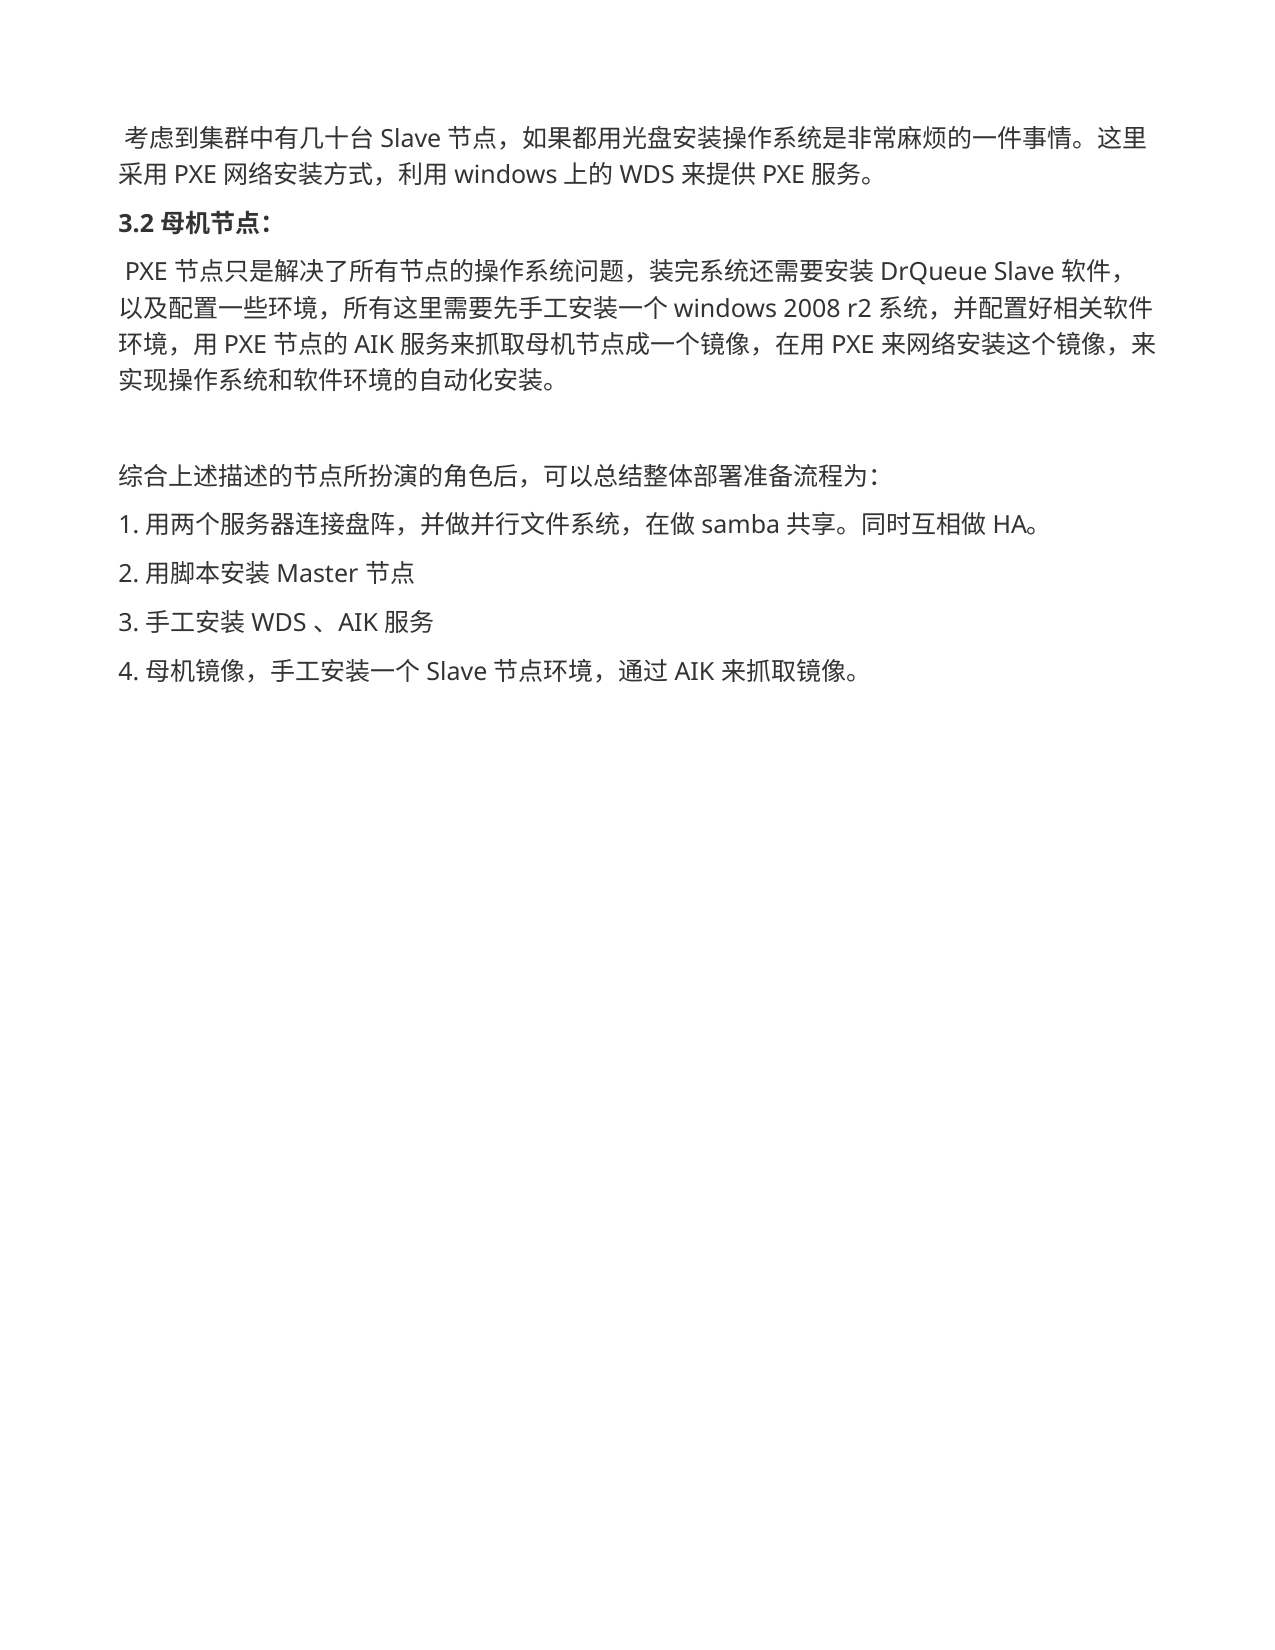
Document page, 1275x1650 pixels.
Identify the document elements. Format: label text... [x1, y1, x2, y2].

list PXE 节点只是解决了所有节点的操作系统问题，装完系统还需要安装 DrQueue Slave 软件，以及配置一些环境，所有这里需要先手工安装一个 windows 2008 r2 系统，并配置好相关软件环境，用 PXE 节点的 AIK 服务来抓取母机节点成一个镜像，在用 PXE 来网络安装这个镜像，来实现操作系统和软件环境的自动化安装。 [118, 252, 1157, 397]
list 考虑到集群中有几十台 Slave 节点，如果都用光盘安装操作系统是非常麻烦的一件事情。这里采用 PXE 网络安装方式，利用 windows 上的 WDS 来提供 PXE 服务。 [118, 118, 1157, 191]
list 1. 用两个服务器连接盘阵，并做并行文件系统，在做 samba 共享。同时互相做 HA。 [118, 505, 1157, 541]
text 综合上述描述的节点所扮演的角色后，可以总结整体部署准备流程为： [118, 456, 1157, 492]
list 3. 手工安装 WDS 、AIK 服务 [118, 602, 1157, 639]
list 3.2 母机节点： [118, 203, 1157, 239]
list 4. 母机镜像，手工安装一个 Slave 节点环境，通过 AIK 来抓取镜像。 [118, 651, 1157, 687]
list 2. 用脚本安装 Master 节点 [118, 554, 1157, 590]
